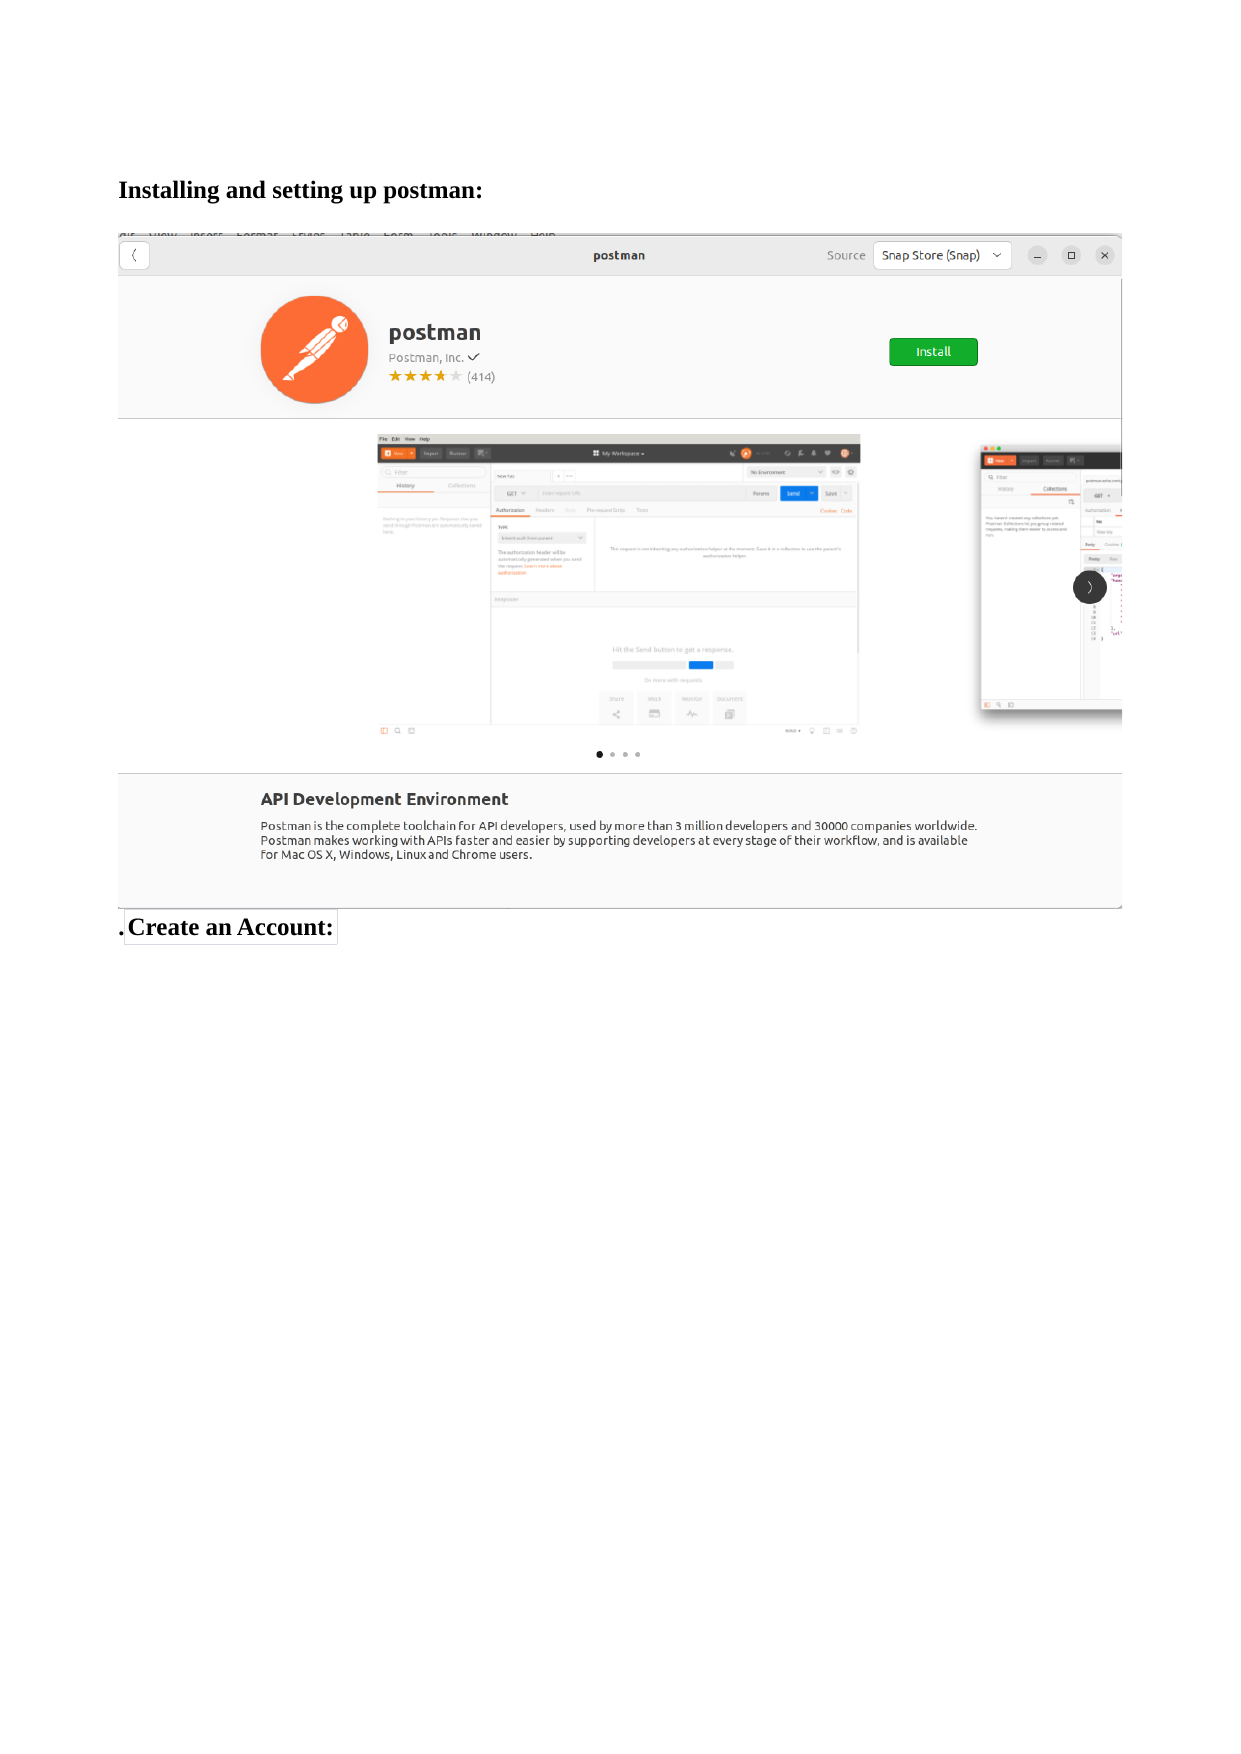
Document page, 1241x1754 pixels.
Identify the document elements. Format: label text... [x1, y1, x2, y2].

text Installing and setting up postman: [118, 176, 1122, 204]
text [338, 909, 1122, 944]
picture [118, 233, 1123, 909]
text Create an Account: [125, 910, 337, 944]
text . [118, 909, 124, 944]
